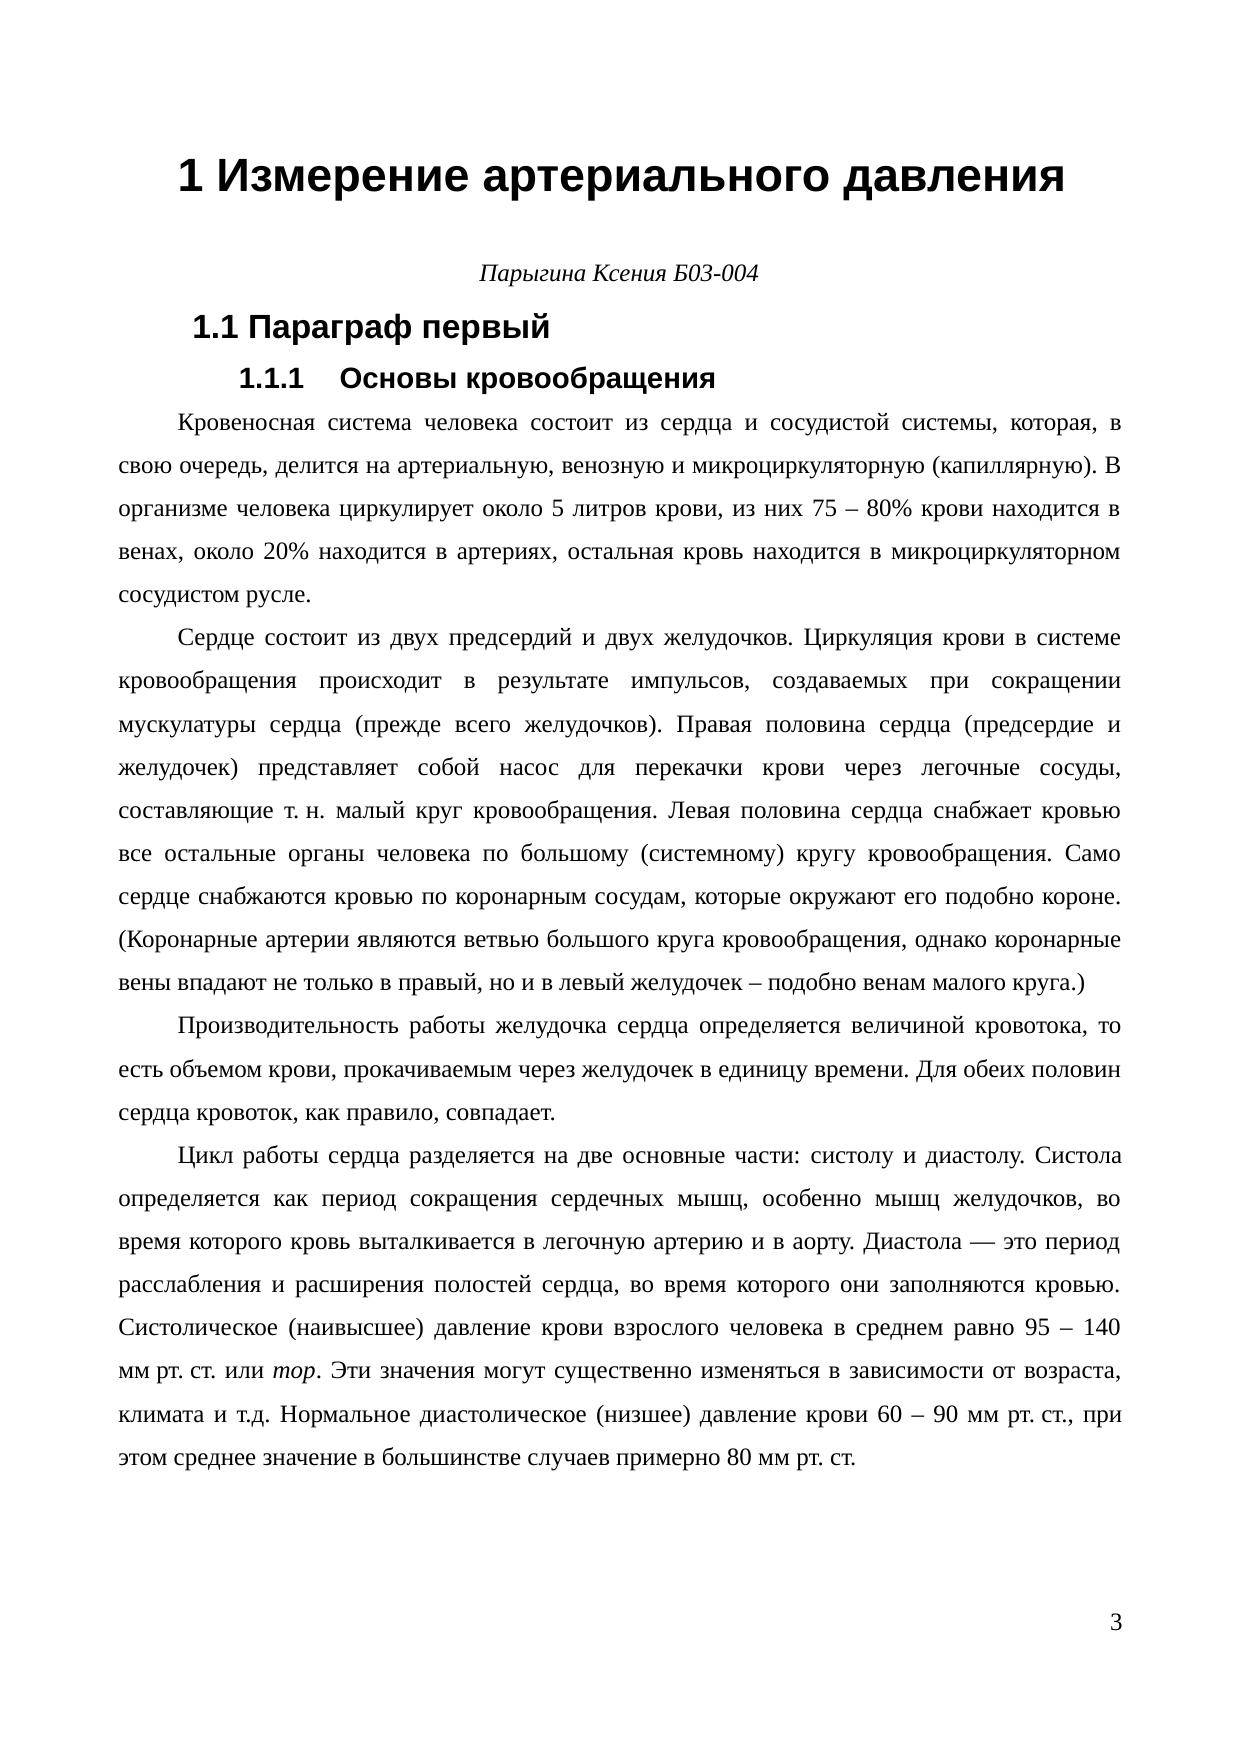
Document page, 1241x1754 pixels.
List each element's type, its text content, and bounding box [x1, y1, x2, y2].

text Производительность работы желудочка сердца определяется величиной кровотока, то есть объемом крови, прокачиваемым через желудочек в единицу времени. Для обеих половин сердца кровоток, как правило, совпадает. [118, 1011, 1122, 1126]
subtitle Основы кровообращения [231, 361, 1122, 394]
subtitle Параграф первый [118, 307, 1122, 346]
text Цикл работы сердца разделяется на две основные части: систолу и диастолу. Систола определяется как период сокращения сердечных мышц, особенно мышц желудочков, во время которого кровь выталкивается в легочную артерию и в аорту. Диастола — это период расслабления и расширения полостей сердца, во время которого они заполняются кровью. Систолическое (наивысшее) давление крови взрослого человека в среднем равно 95 – 140 мм рт. ст. или тор. Эти значения могут существенно изменяться в зависимости от возраста, климата и т.д. Нормальное диастолическое (низшее) давление крови 60 – 90 мм рт. ст., при этом среднее значение в большинстве случаев примерно 80 мм рт. ст. [118, 1140, 1122, 1471]
text Кровеносная система человека состоит из сердца и сосудистой системы, которая, в свою очередь, делится на артериальную, венозную и микроциркуляторную (капиллярную). В организме человека циркулирует около 5 литров крови, из них 75 – 80% крови находится в венах, около 20% находится в артериях, остальная кровь находится в микроциркуляторном сосудистом русле. [118, 407, 1122, 608]
text Сердце состоит из двух предсердий и двух желудочков. Циркуляция крови в системе кровообращения происходит в результате импульсов, создаваемых при сокращении мускулатуры сердца (прежде всего желудочков). Правая половина сердца (предсердие и желудочек) представляет собой насос для перекачки крови через легочные сосуды, составляющие т. н. малый круг кровообращения. Левая половина сердца снабжает кровью все остальные органы человека по большому (системному) кругу кровообращения. Само сердце снабжаются кровью по коронарным сосудам, которые окружают его подобно короне. (Коронарные артерии являются ветвью большого круга кровообращения, однако коронарные вены впадают не только в правый, но и в левый желудочек – подобно венам малого круга.) [118, 622, 1122, 996]
subtitle Измерение артериального давления [118, 148, 1122, 201]
text Парыгина Ксения Б03-004 [118, 258, 1122, 286]
